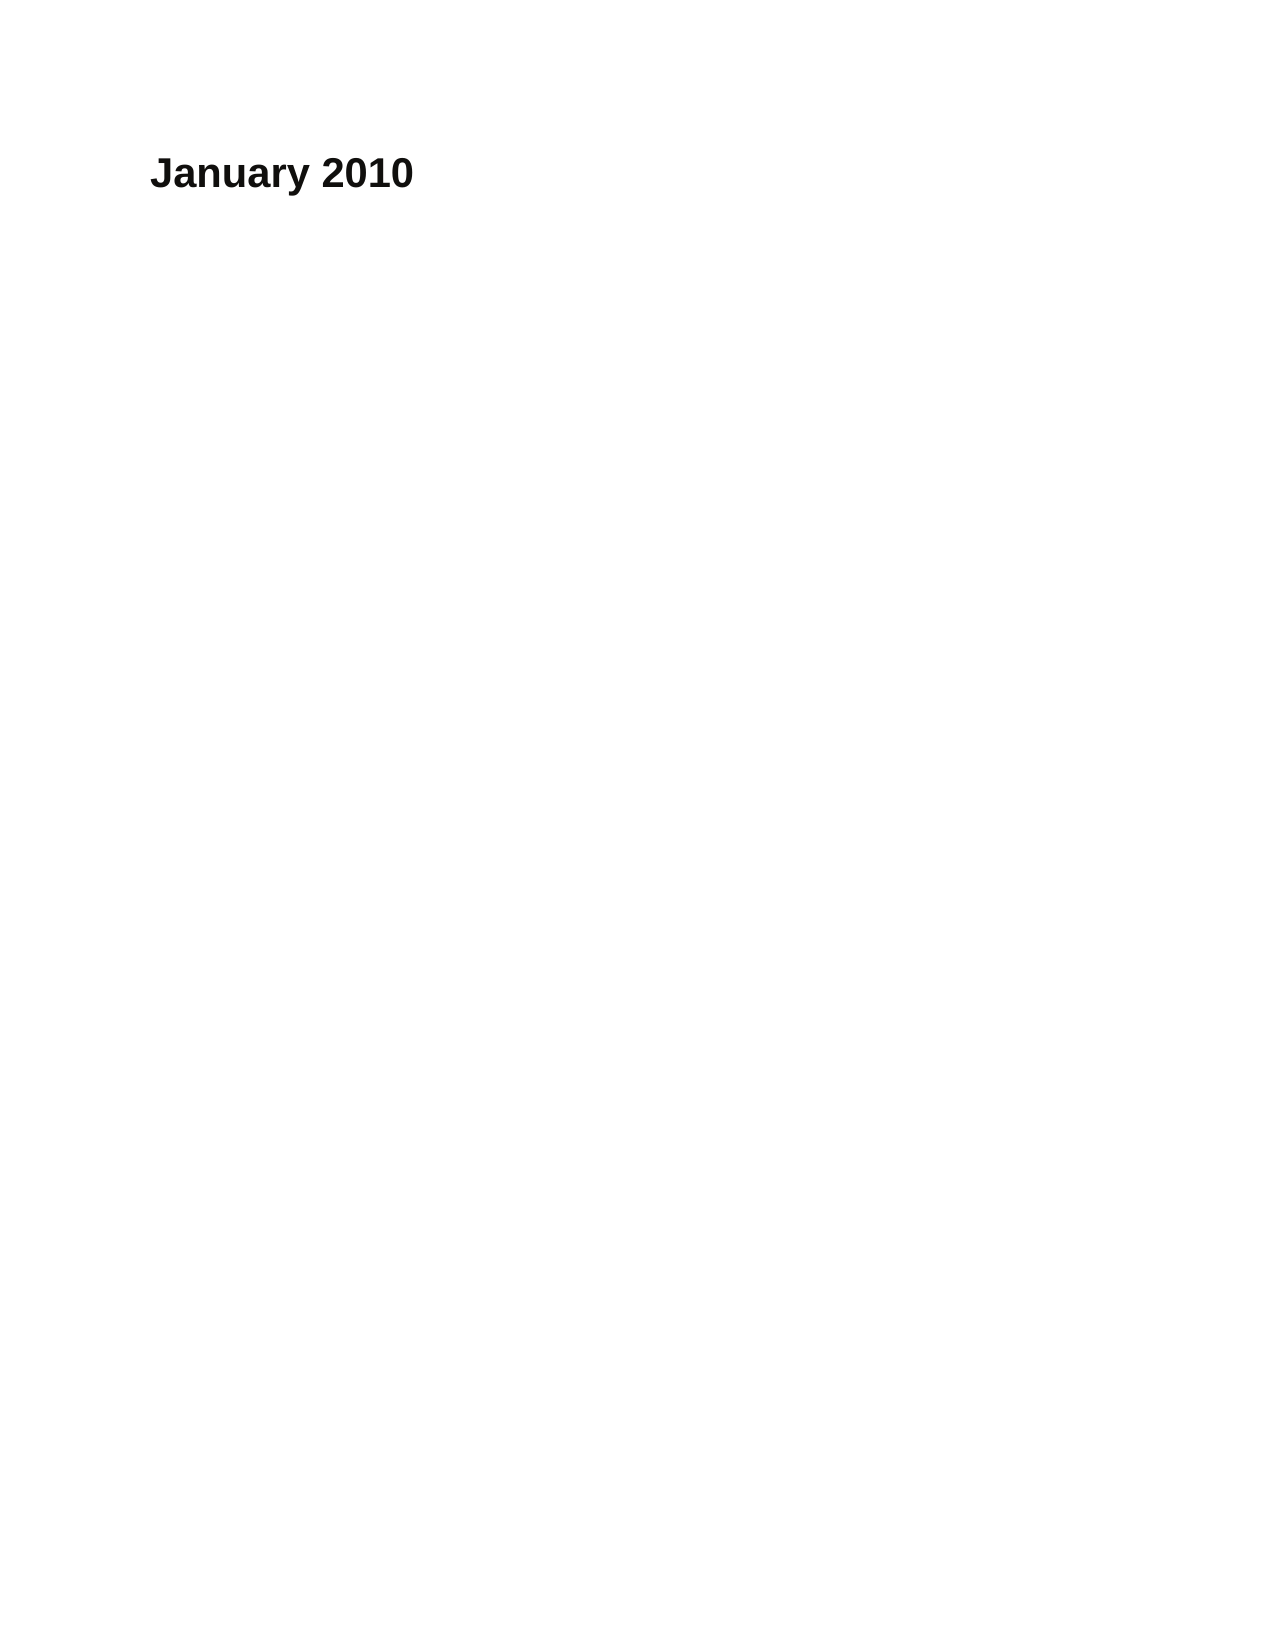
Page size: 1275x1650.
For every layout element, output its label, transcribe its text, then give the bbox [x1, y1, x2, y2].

text January 2010 [150, 150, 1125, 197]
